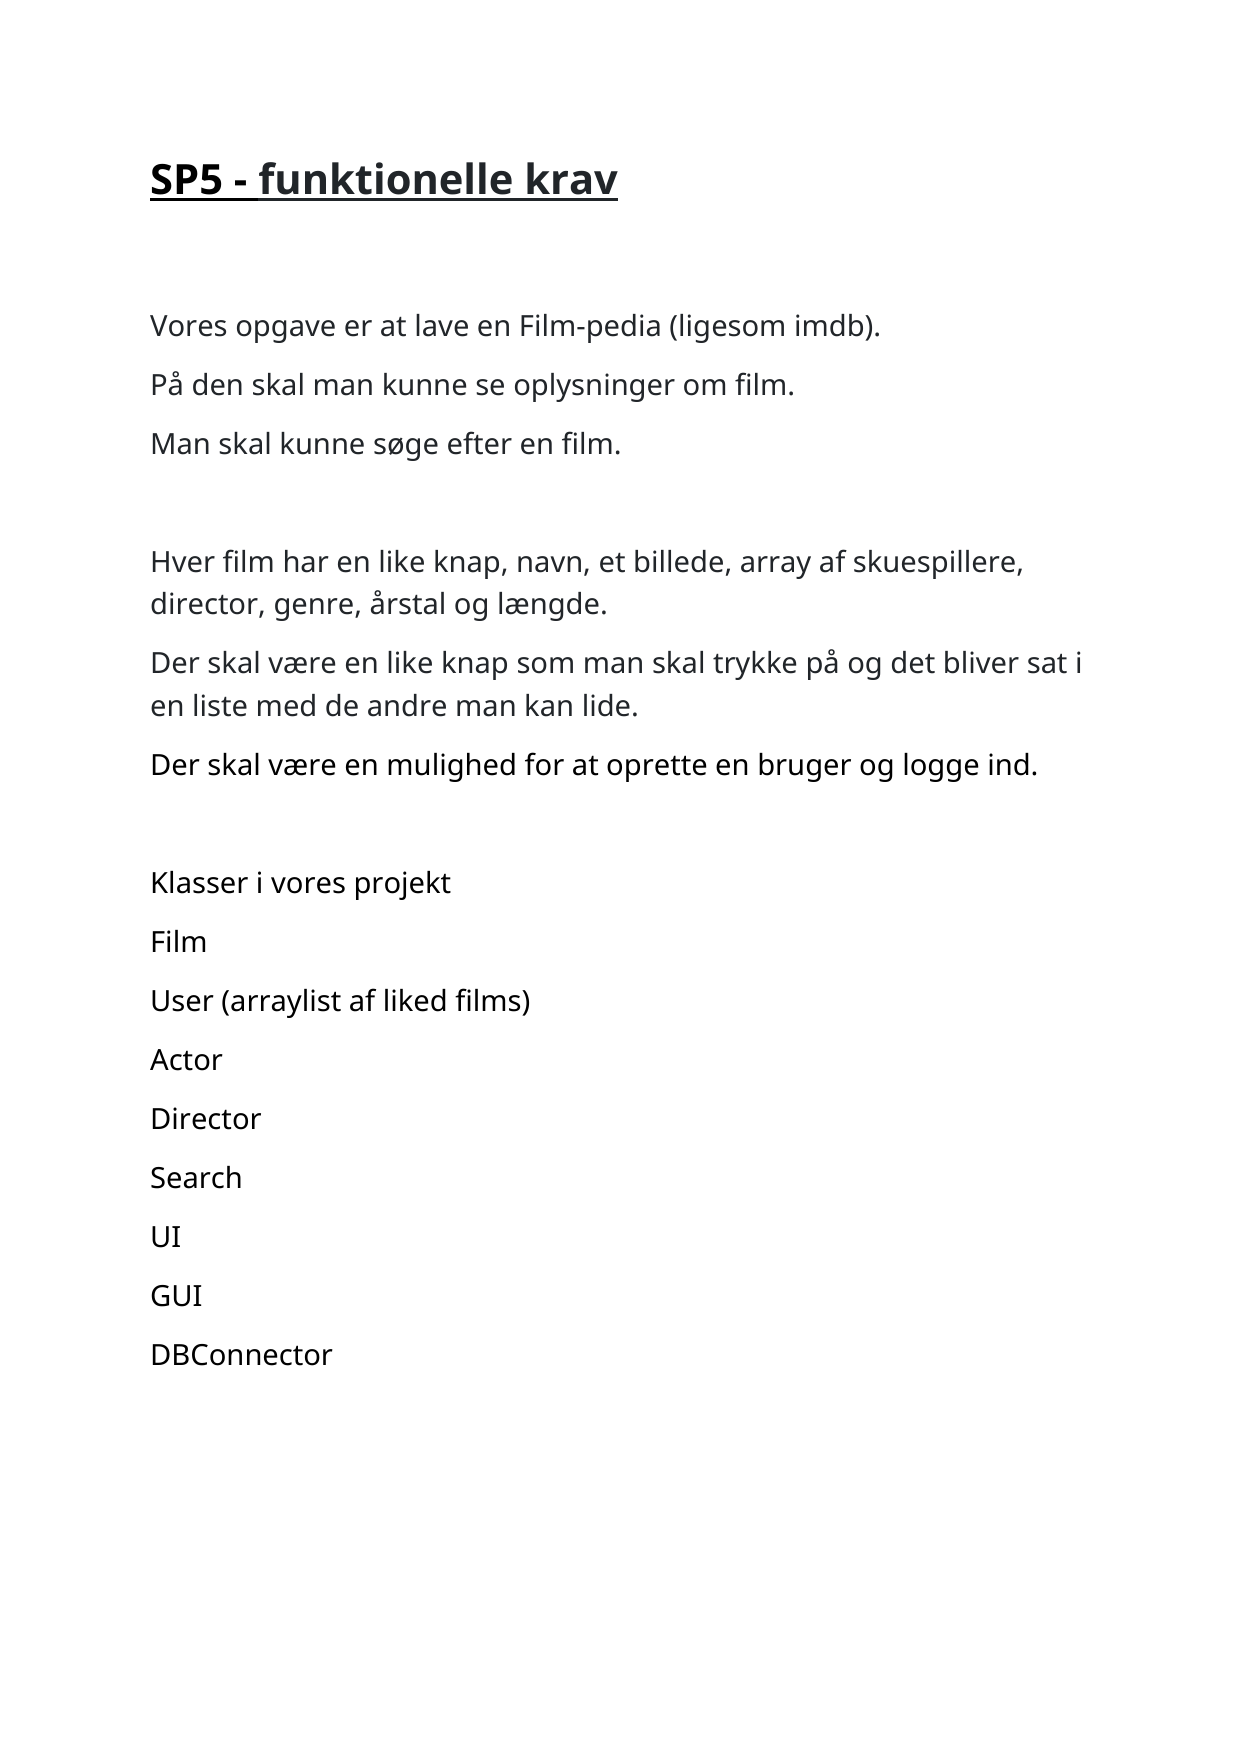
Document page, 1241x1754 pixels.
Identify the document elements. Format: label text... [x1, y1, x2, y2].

text Vores opgave er at lave en Film-pedia (ligesom imdb). [150, 305, 1090, 344]
text GUI [150, 1276, 1090, 1315]
text UI [150, 1216, 1090, 1256]
text Man skal kunne søge efter en film. [150, 423, 1090, 463]
text Hver film har en like knap, navn, et billede, array af skuespillere, director, genre, årstal og længde. [150, 541, 1090, 623]
text SP5 - funktionelle krav [150, 150, 1090, 207]
text Search [150, 1157, 1090, 1197]
text Klasser i vores projekt [150, 862, 1090, 902]
text Director [150, 1098, 1090, 1138]
text Der skal være en mulighed for at oprette en bruger og logge ind. [150, 744, 1090, 784]
text På den skal man kunne se oplysninger om film. [150, 364, 1090, 403]
text User (arraylist af liked films) [150, 980, 1090, 1020]
text Der skal være en like knap som man skal trykke på og det bliver sat i en liste med de andre man kan lide. [150, 642, 1090, 724]
text Actor [150, 1039, 1090, 1079]
text Film [150, 921, 1090, 961]
text DBConnector [150, 1334, 1090, 1374]
